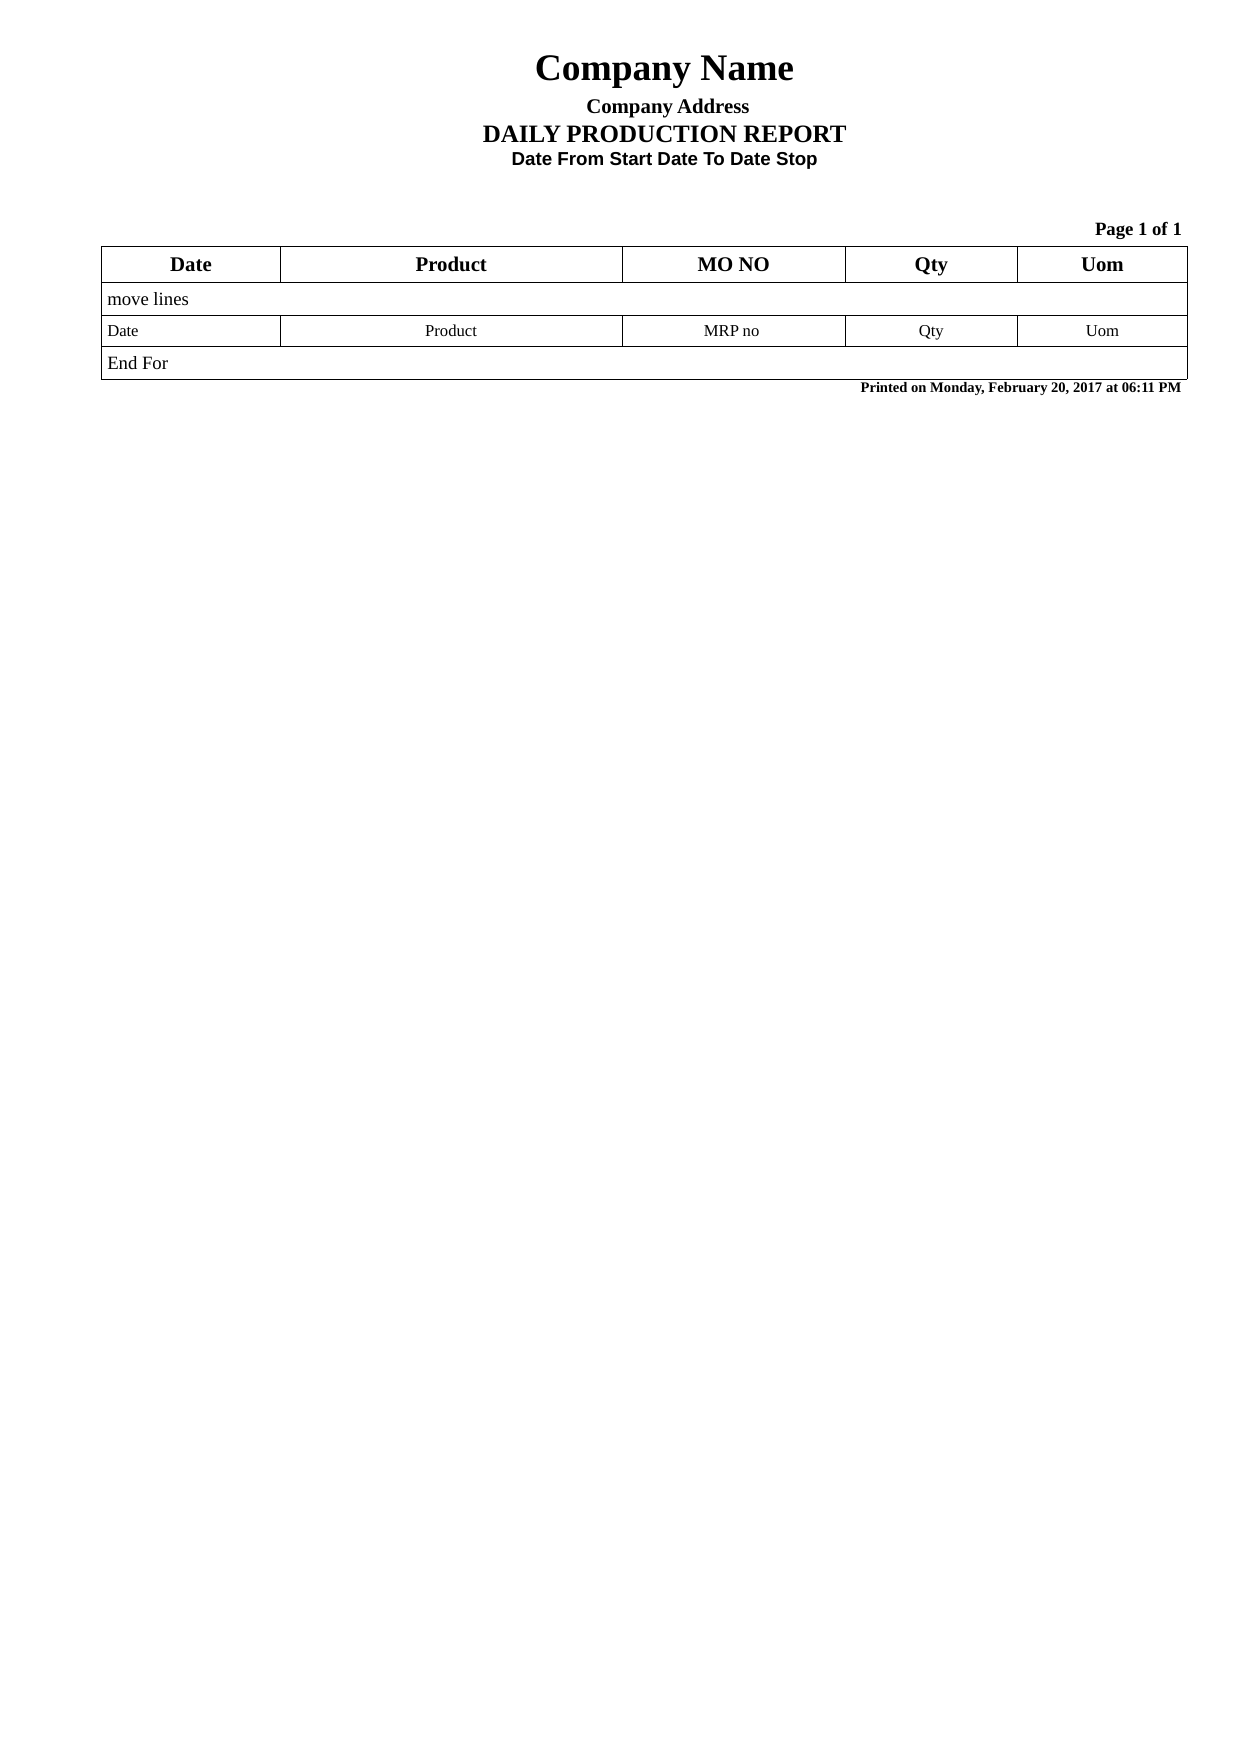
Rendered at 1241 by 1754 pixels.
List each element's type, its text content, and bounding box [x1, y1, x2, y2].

table_cell move lines [102, 283, 1187, 315]
table_cell Qty [846, 316, 1017, 346]
text Printed on Monday, February 20, 2017 at 06:10 PM [148, 380, 1181, 396]
table_cell Product [281, 316, 622, 346]
table_cell MO NO [623, 247, 845, 282]
table_cell Qty [846, 247, 1017, 282]
table_header Page 1 of 1 [101, 211, 1187, 246]
table_cell Uom [1018, 316, 1187, 346]
table_cell Date [102, 247, 280, 282]
table_cell Date [102, 316, 280, 346]
table_cell Uom [1018, 247, 1187, 282]
table_cell End For [102, 347, 1187, 379]
table_cell Product [281, 247, 622, 282]
table_cell MRP no [623, 316, 845, 346]
